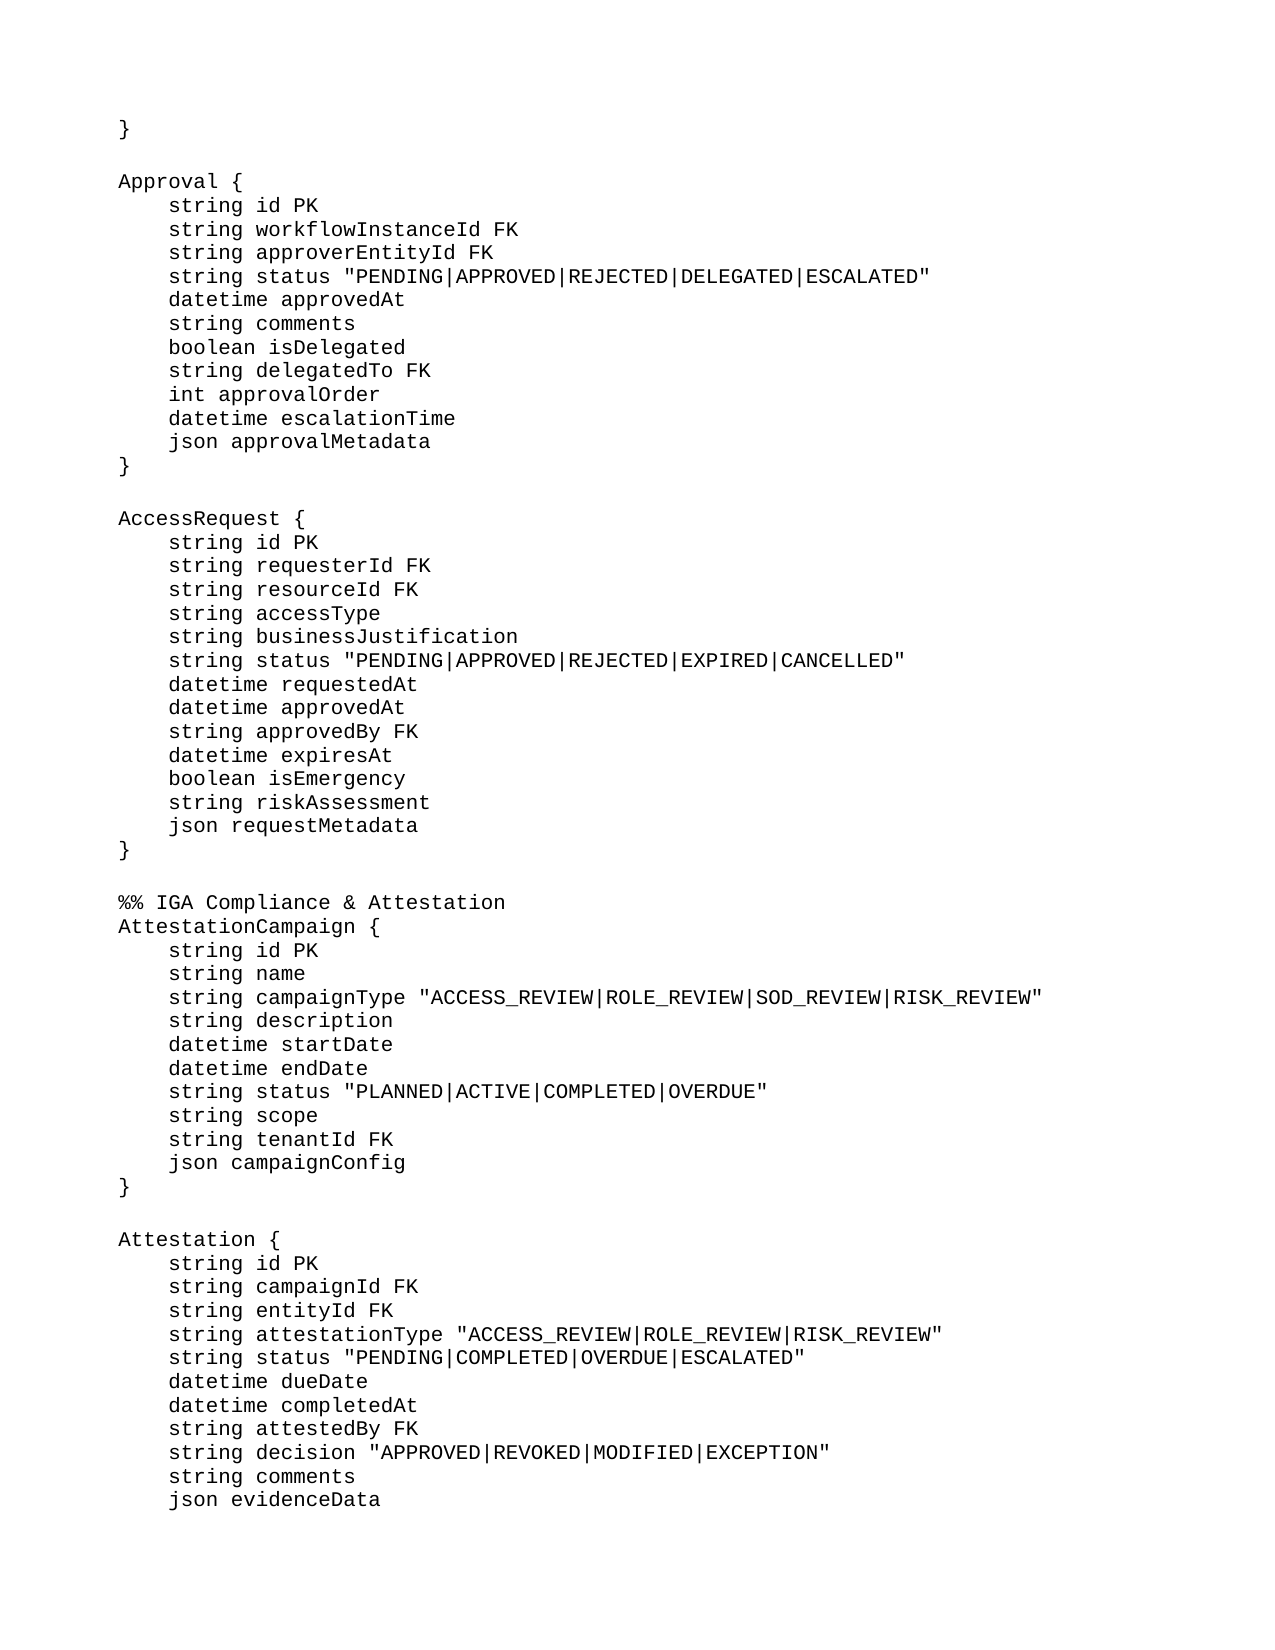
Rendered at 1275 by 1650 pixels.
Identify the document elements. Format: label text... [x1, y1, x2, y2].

text string accessType [118, 603, 1157, 626]
text string status "PENDING|COMPLETED|OVERDUE|ESCALATED" [118, 1347, 1157, 1371]
text string decision "APPROVED|REVOKED|MODIFIED|EXCEPTION" [118, 1442, 1157, 1466]
text AttestationCampaign { [118, 916, 1157, 939]
text string attestationType "ACCESS_REVIEW|ROLE_REVIEW|RISK_REVIEW" [118, 1324, 1157, 1347]
text string status "PLANNED|ACTIVE|COMPLETED|OVERDUE" [118, 1081, 1157, 1105]
text string businessJustification [118, 626, 1157, 650]
text datetime completedAt [118, 1395, 1157, 1418]
text string workflowInstanceId FK [118, 218, 1157, 242]
text string campaignType "ACCESS_REVIEW|ROLE_REVIEW|SOD_REVIEW|RISK_REVIEW" [118, 987, 1157, 1011]
text string id PK [118, 532, 1157, 555]
text string scope [118, 1105, 1157, 1129]
text string riskAssessment [118, 792, 1157, 816]
text string status "PENDING|APPROVED|REJECTED|DELEGATED|ESCALATED" [118, 266, 1157, 289]
text string delegatedTo FK [118, 360, 1157, 384]
text datetime endDate [118, 1058, 1157, 1081]
text boolean isEmergency [118, 768, 1157, 792]
text json evidenceData [118, 1489, 1157, 1513]
text AccessRequest { [118, 508, 1157, 532]
text json requestMetadata [118, 816, 1157, 839]
text datetime startDate [118, 1034, 1157, 1058]
text Approval { [118, 171, 1157, 195]
text } [118, 118, 1157, 142]
text boolean isDelegated [118, 337, 1157, 360]
text string status "PENDING|APPROVED|REJECTED|EXPIRED|CANCELLED" [118, 650, 1157, 674]
text string description [118, 1011, 1157, 1034]
text string requesterId FK [118, 555, 1157, 579]
text string id PK [118, 195, 1157, 218]
text datetime approvedAt [118, 697, 1157, 721]
text } [118, 839, 1157, 863]
text %% IGA Compliance & Attestation [118, 892, 1157, 916]
text json campaignConfig [118, 1152, 1157, 1176]
text string id PK [118, 939, 1157, 963]
text string tenantId FK [118, 1129, 1157, 1152]
text string approverEntityId FK [118, 242, 1157, 266]
text json approvalMetadata [118, 431, 1157, 455]
text Attestation { [118, 1229, 1157, 1253]
text string comments [118, 313, 1157, 337]
text datetime dueDate [118, 1371, 1157, 1395]
text string id PK [118, 1253, 1157, 1276]
text string comments [118, 1466, 1157, 1489]
text string approvedBy FK [118, 721, 1157, 744]
text string campaignId FK [118, 1276, 1157, 1300]
text datetime approvedAt [118, 289, 1157, 313]
text } [118, 455, 1157, 479]
text datetime requestedAt [118, 674, 1157, 697]
text datetime expiresAt [118, 744, 1157, 768]
text string resourceId FK [118, 579, 1157, 603]
text string attestedBy FK [118, 1418, 1157, 1442]
text } [118, 1176, 1157, 1200]
text string name [118, 963, 1157, 987]
text string entityId FK [118, 1300, 1157, 1324]
text datetime escalationTime [118, 408, 1157, 431]
text int approvalOrder [118, 384, 1157, 408]
